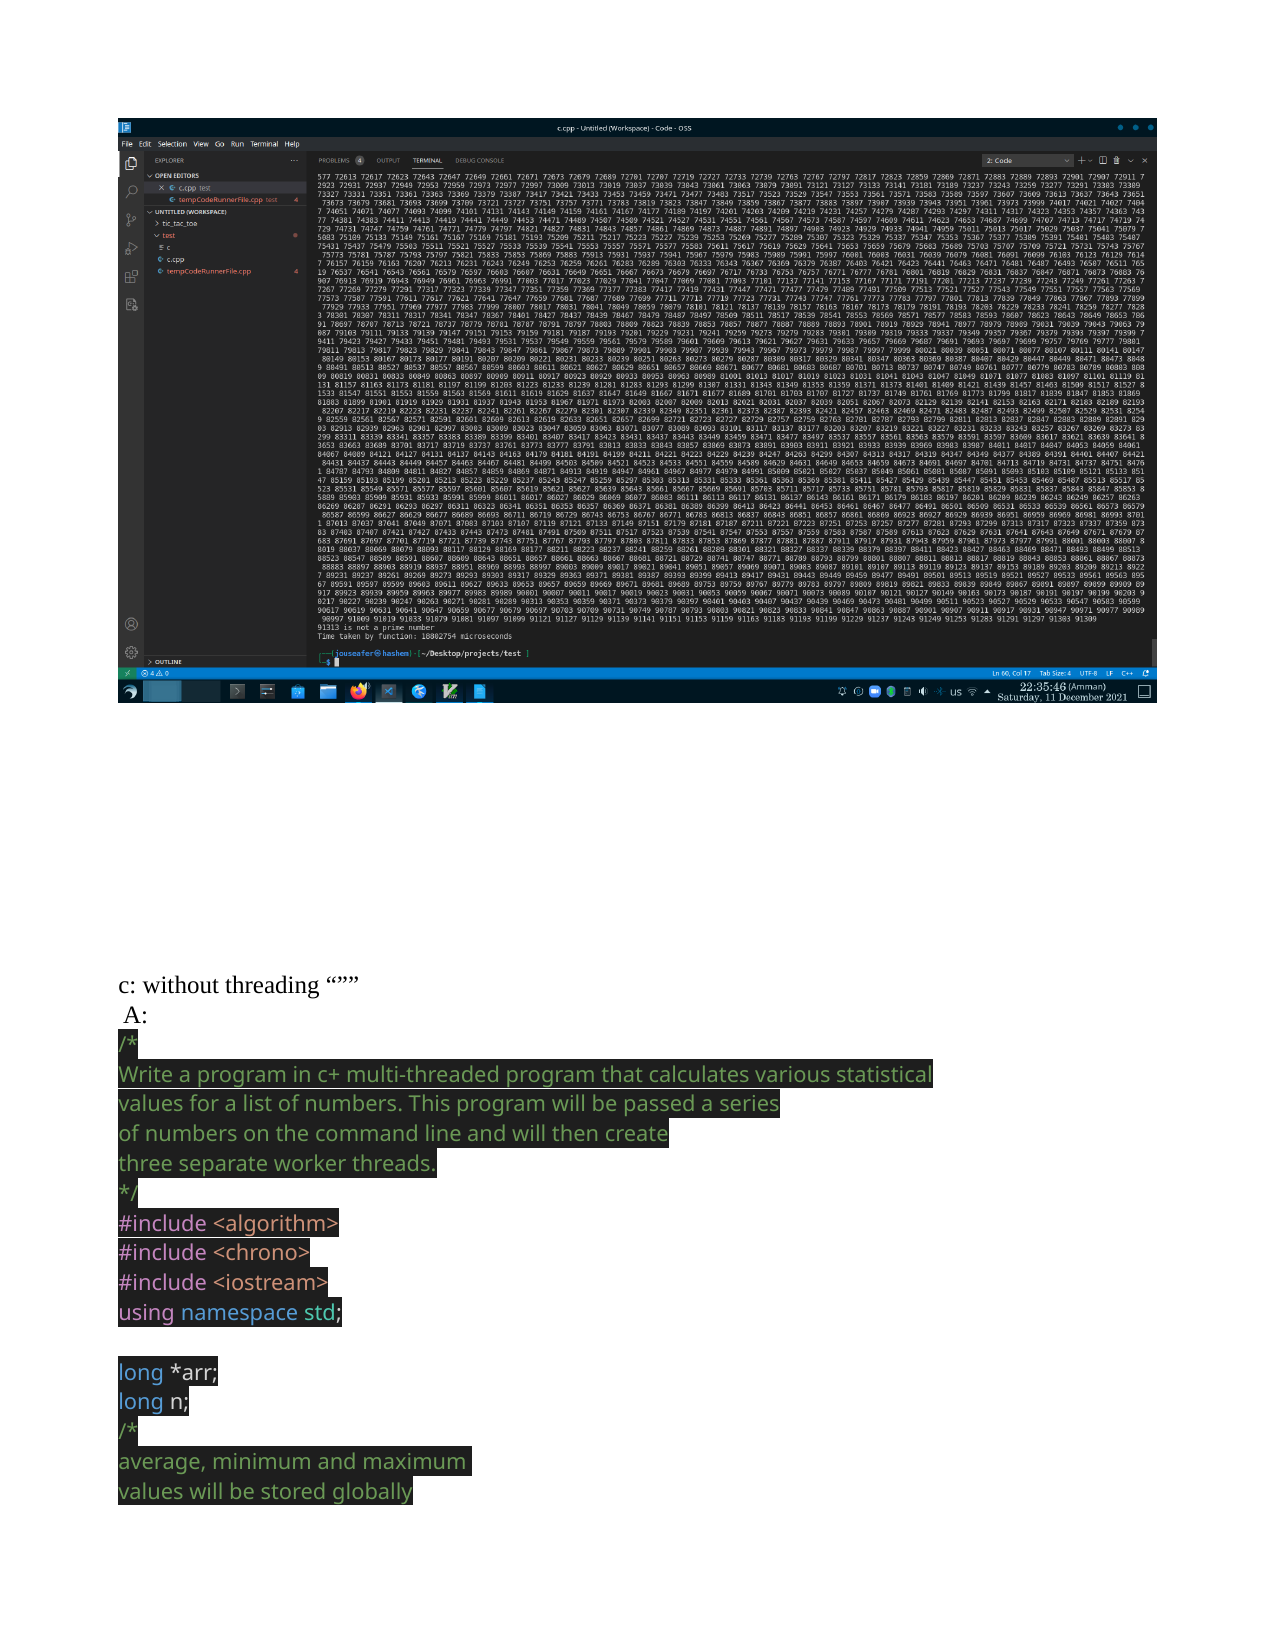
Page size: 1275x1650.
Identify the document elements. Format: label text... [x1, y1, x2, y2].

text */ [118, 1178, 1157, 1208]
text c: without threading “”” A: /* [118, 762, 1157, 1059]
text three separate worker threads. [118, 1148, 1157, 1178]
text of numbers on the command line and will then create [118, 1118, 1157, 1148]
text using namespace std; [118, 1297, 1157, 1327]
text #include <chrono> [118, 1237, 1157, 1267]
text values for a list of numbers. This program will be passed a series [118, 1088, 1157, 1118]
text /* [118, 1416, 1157, 1446]
text #include <iostream> [118, 1267, 1157, 1297]
text Write a program in c+ multi-threaded program that calculates various statistical [118, 1059, 1157, 1088]
picture [118, 118, 1157, 703]
text long *arr; [118, 1356, 1157, 1386]
text values will be stored globally [118, 1476, 1157, 1505]
text long n; [118, 1386, 1157, 1416]
text average, minimum and maximum [118, 1446, 1157, 1476]
text #include <algorithm> [118, 1208, 1157, 1237]
